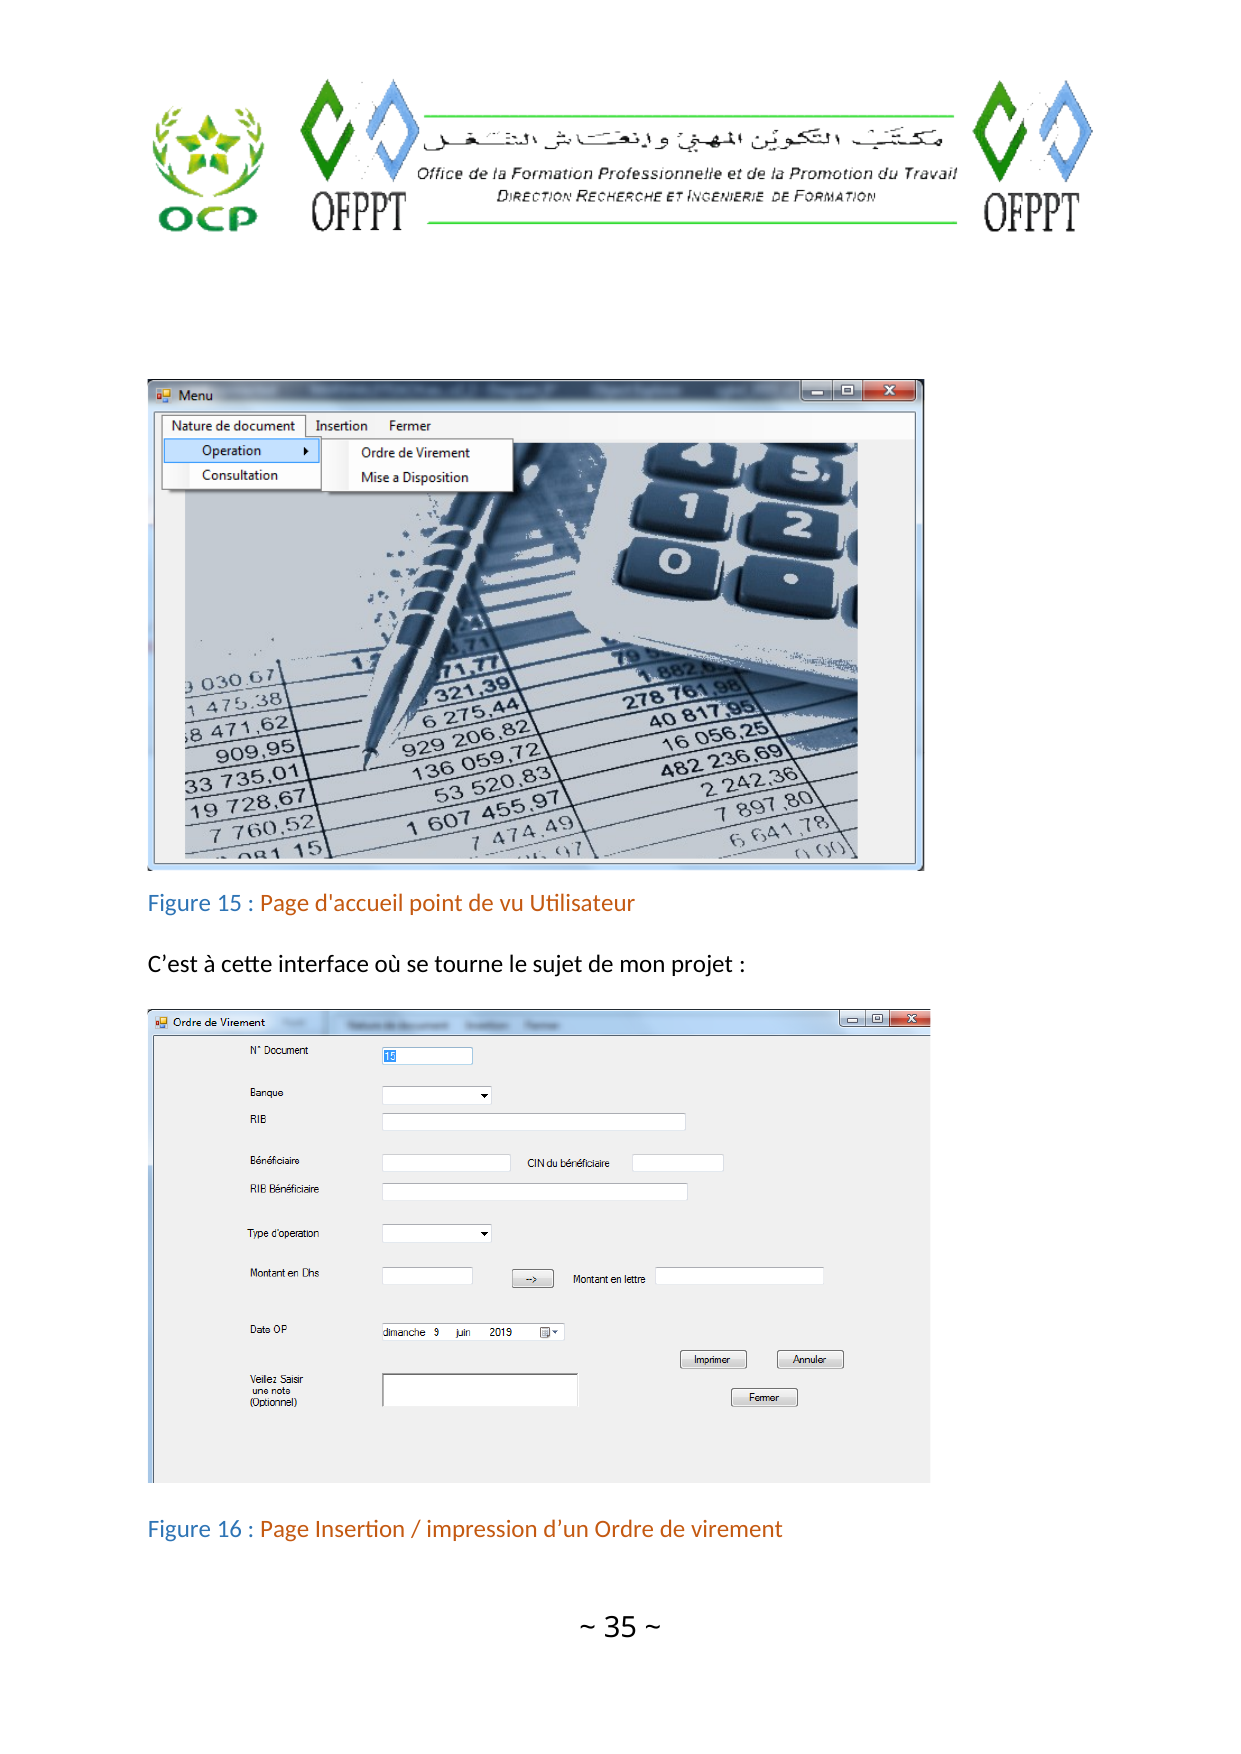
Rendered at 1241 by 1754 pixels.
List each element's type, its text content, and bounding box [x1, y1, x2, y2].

text C’est à cette interface où se tourne le sujet de mon projet : [148, 948, 1048, 979]
text Figure 16 : Page Insertion / impression d’un Ordre de virement [148, 1513, 1048, 1544]
text Figure 15 : Page d'accueil point de vu Utilisateur [148, 887, 1048, 918]
